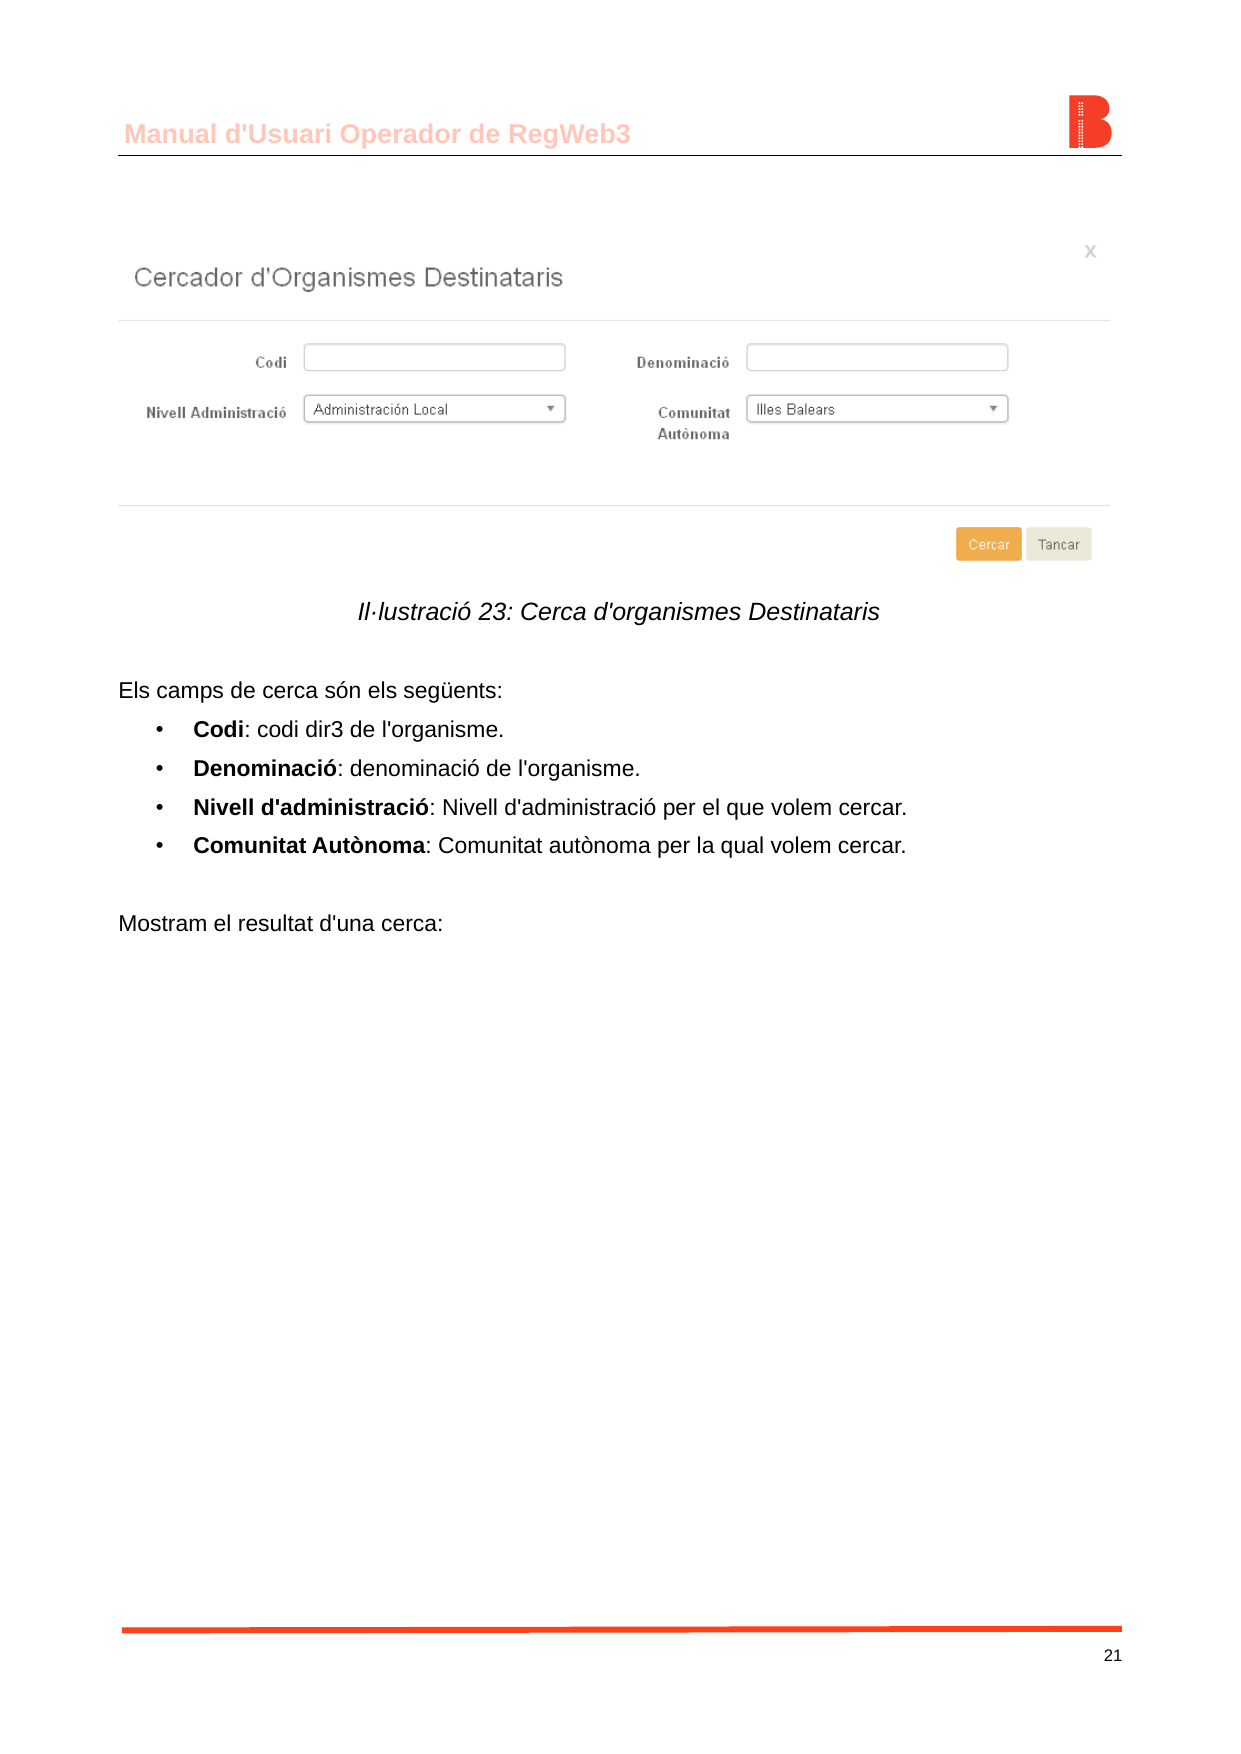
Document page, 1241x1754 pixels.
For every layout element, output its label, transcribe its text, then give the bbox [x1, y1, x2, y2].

list Nivell d'administració: Nivell d'administració per el que volem cercar. [156, 793, 1122, 820]
list Denominació: denominació de l'organisme. [156, 755, 1122, 781]
picture [1063, 94, 1117, 150]
text Els camps de cerca són els següents: [118, 677, 1122, 703]
text Il·lustració 23: Cerca d'organismes Destinataris [118, 228, 1122, 626]
picture [118, 228, 1111, 597]
list Codi: codi dir3 de l'organisme. [156, 716, 1122, 742]
list Comunitat Autònoma: Comunitat autònoma per la qual volem cercar. [156, 832, 1122, 859]
text Mostram el resultat d'una cerca: [118, 910, 1122, 936]
